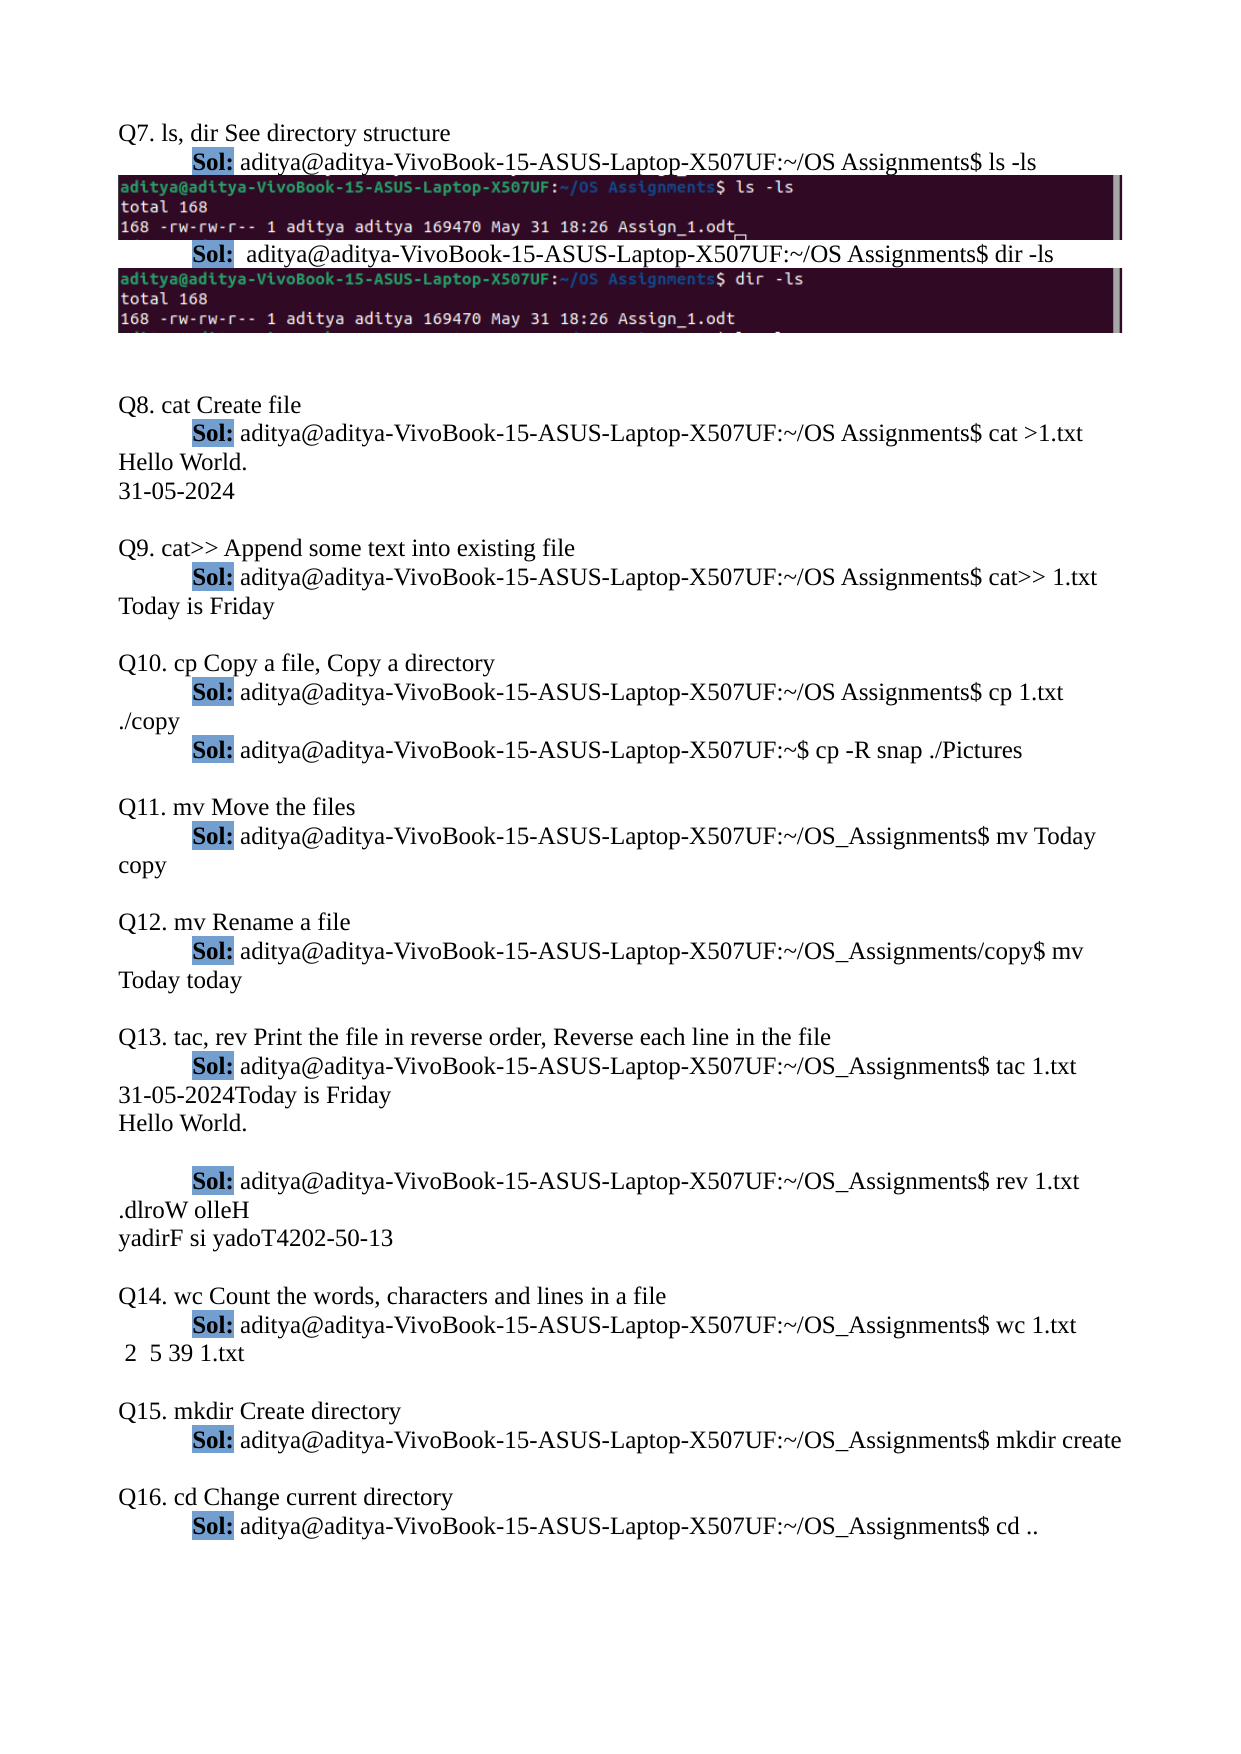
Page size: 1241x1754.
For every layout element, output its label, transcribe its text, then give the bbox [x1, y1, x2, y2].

text Sol: aditya@aditya-VivoBook-15-ASUS-Laptop-X507UF:~/OS Assignments$ cat>> 1.txt [118, 562, 1122, 591]
text 31-05-2024 [118, 476, 1122, 505]
text Q12. mv Rename a file [118, 907, 1122, 936]
picture [118, 175, 1123, 240]
text Q13. tac, rev Print the file in reverse order, Reverse each line in the file [118, 1022, 1122, 1051]
text Sol: aditya@aditya-VivoBook-15-ASUS-Laptop-X507UF:~/OS_Assignments/copy$ mv Today today [118, 936, 1122, 993]
text Sol: aditya@aditya-VivoBook-15-ASUS-Laptop-X507UF:~/OS Assignments$ dir -ls [118, 240, 1122, 268]
text Q8. cat Create file [118, 390, 1122, 418]
text Q11. mv Move the files [118, 792, 1122, 821]
text .dlroW olleH [118, 1195, 1122, 1223]
text Q9. cat>> Append some text into existing file [118, 533, 1122, 562]
text Hello World. [118, 1108, 1122, 1137]
text yadirF si yadoT4202-50-13 [118, 1223, 1122, 1252]
text Hello World. [118, 447, 1122, 476]
text Sol: aditya@aditya-VivoBook-15-ASUS-Laptop-X507UF:~/OS_Assignments$ tac 1.txt [118, 1051, 1122, 1080]
text Sol: aditya@aditya-VivoBook-15-ASUS-Laptop-X507UF:~/OS Assignments$ cp 1.txt ./copy [118, 677, 1122, 735]
text Sol: aditya@aditya-VivoBook-15-ASUS-Laptop-X507UF:~/OS_Assignments$ cd .. [118, 1511, 1122, 1540]
text Q15. mkdir Create directory [118, 1396, 1122, 1425]
text 31-05-2024Today is Friday [118, 1080, 1122, 1108]
text Sol: aditya@aditya-VivoBook-15-ASUS-Laptop-X507UF:~$ cp -R snap ./Pictures [118, 735, 1122, 763]
text 2 5 39 1.txt [118, 1338, 1122, 1367]
text Sol: aditya@aditya-VivoBook-15-ASUS-Laptop-X507UF:~/OS_Assignments$ wc 1.txt [118, 1310, 1122, 1338]
text Sol: aditya@aditya-VivoBook-15-ASUS-Laptop-X507UF:~/OS Assignments$ ls -ls [118, 147, 1122, 175]
text Sol: aditya@aditya-VivoBook-15-ASUS-Laptop-X507UF:~/OS Assignments$ cat >1.txt [118, 418, 1122, 447]
text Q16. cd Change current directory [118, 1482, 1122, 1511]
text Today is Friday [118, 591, 1122, 620]
text Q14. wc Count the words, characters and lines in a file [118, 1281, 1122, 1310]
text Q10. cp Copy a file, Copy a directory [118, 648, 1122, 677]
text Q7. ls, dir See directory structure [118, 118, 1122, 147]
picture [118, 268, 1123, 333]
text Sol: aditya@aditya-VivoBook-15-ASUS-Laptop-X507UF:~/OS_Assignments$ mkdir create [118, 1425, 1122, 1453]
text Sol: aditya@aditya-VivoBook-15-ASUS-Laptop-X507UF:~/OS_Assignments$ rev 1.txt [118, 1166, 1122, 1195]
text Sol: aditya@aditya-VivoBook-15-ASUS-Laptop-X507UF:~/OS_Assignments$ mv Today copy [118, 821, 1122, 878]
